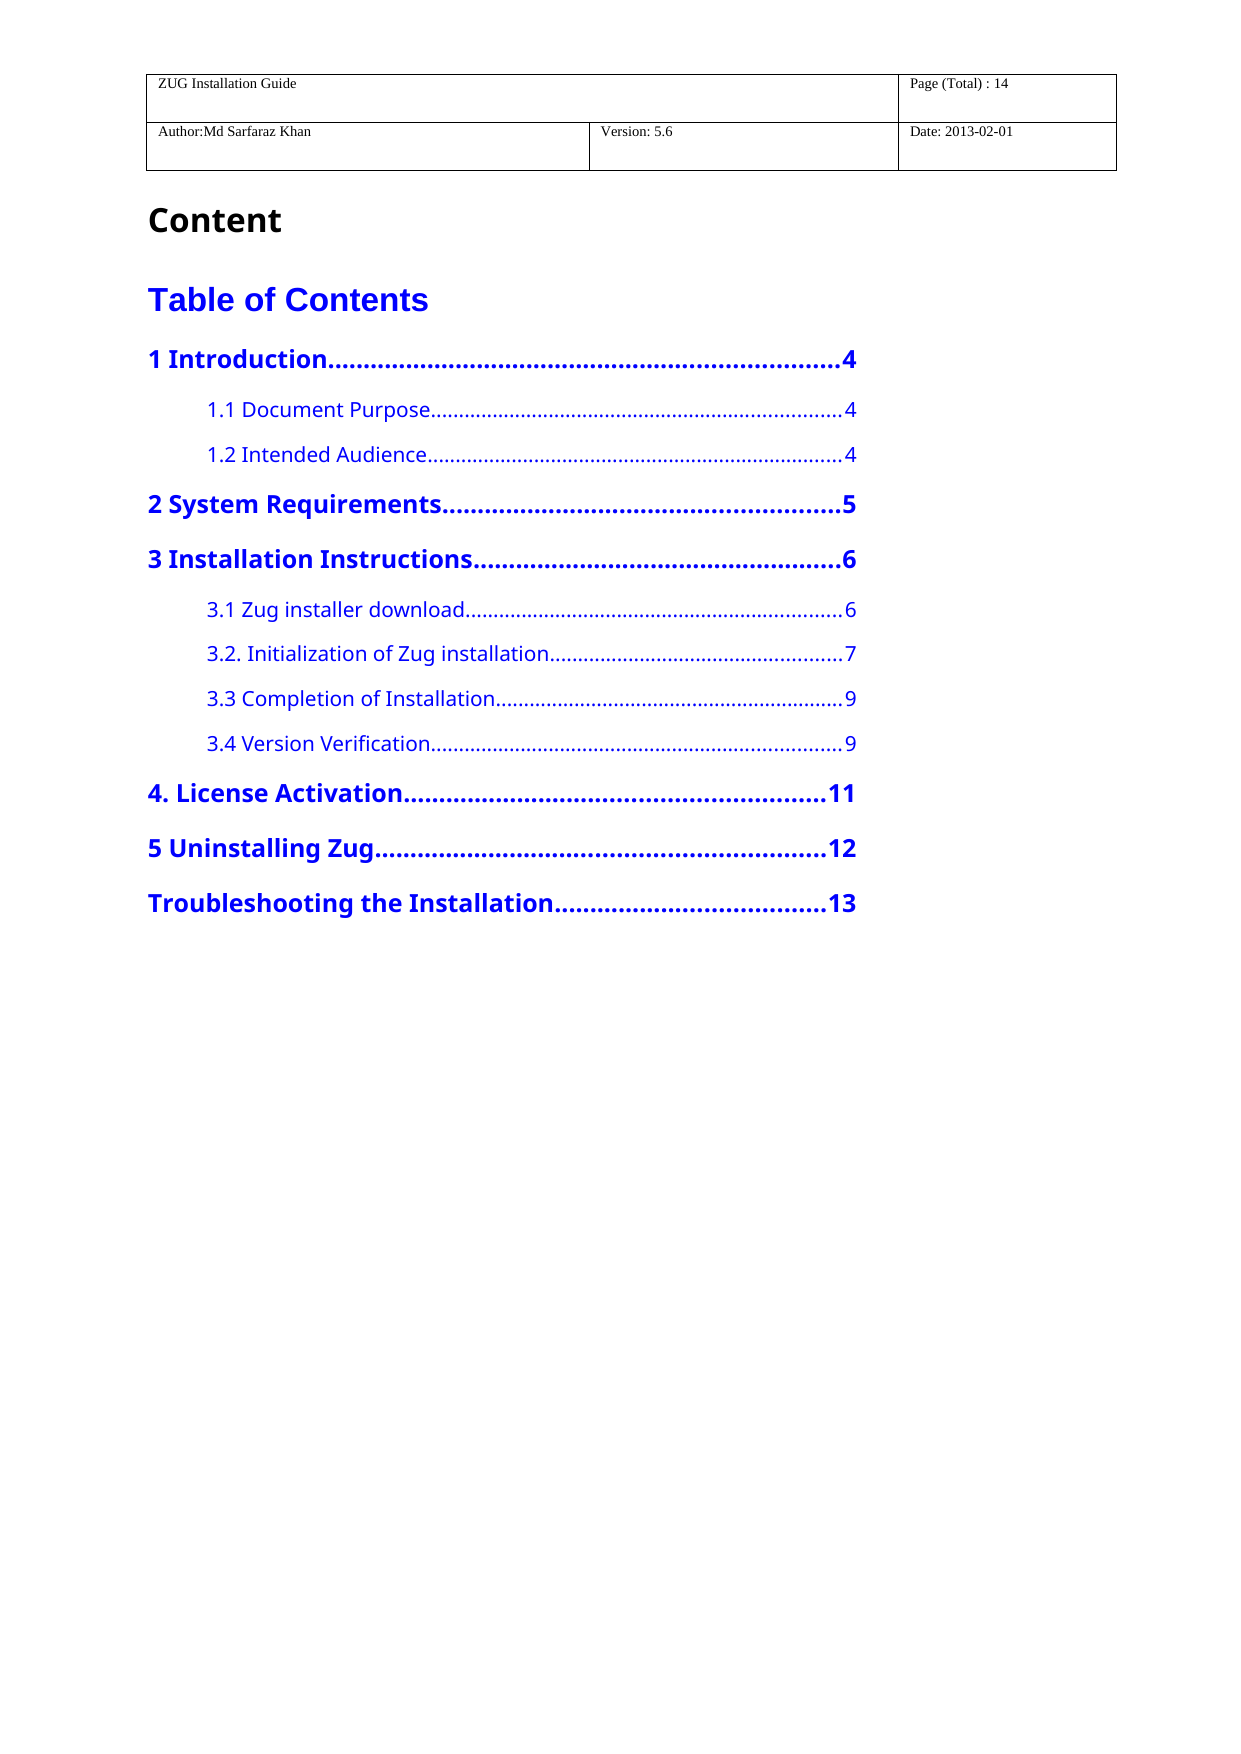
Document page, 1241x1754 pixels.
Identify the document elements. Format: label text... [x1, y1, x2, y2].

subtitle 3.2. Initialization of Zug installation 7 [207, 639, 856, 668]
subtitle 1.2 Intended Audience 4 [207, 440, 856, 468]
text 4. License Activation 11 [148, 776, 856, 810]
text Content [148, 197, 1093, 243]
text 5 Uninstalling Zug 12 [148, 831, 856, 865]
text Troubleshooting the Installation 13 [148, 886, 856, 920]
subtitle 3.1 Zug installer download 6 [207, 595, 856, 623]
text 3 Installation Instructions 6 [148, 542, 856, 576]
subtitle Table of Contents [148, 280, 1093, 318]
text 2 System Requirements 5 [148, 486, 856, 521]
text 1 Introduction 4 [148, 342, 856, 376]
subtitle 1.1 Document Purpose 4 [207, 395, 856, 423]
subtitle 3.3 Completion of Installation 9 [207, 684, 856, 713]
subtitle 3.4 Version Verification 9 [207, 729, 856, 757]
